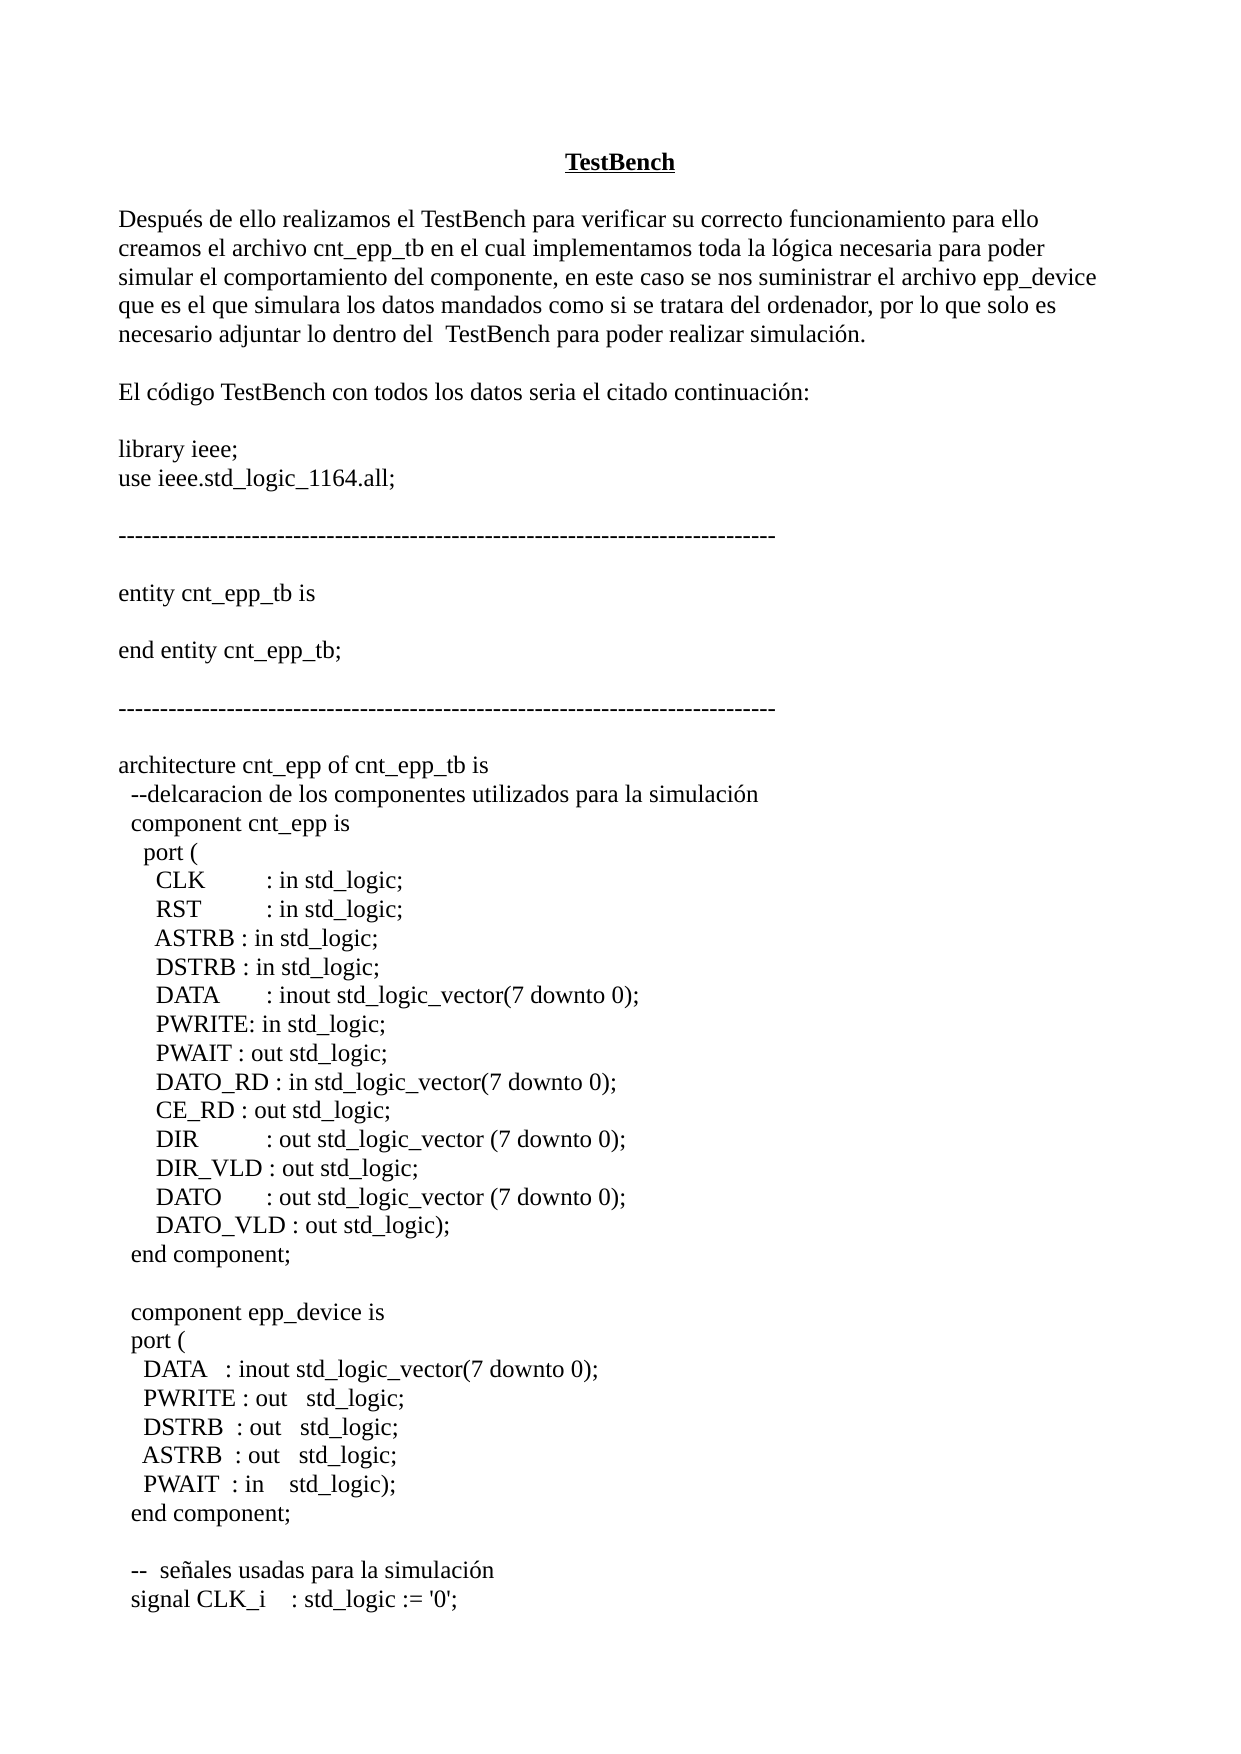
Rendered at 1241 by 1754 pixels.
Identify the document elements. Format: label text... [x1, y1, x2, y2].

text DIR : out std_logic_vector (7 downto 0); [118, 1124, 1122, 1153]
text use ieee.std_logic_1164.all; [118, 463, 1122, 492]
text component cnt_epp is [118, 808, 1122, 837]
text ASTRB : out std_logic; [118, 1441, 1122, 1469]
text end component; [118, 1498, 1122, 1527]
text signal CLK_i : std_logic := '0'; [118, 1584, 1122, 1613]
text DATO_RD : in std_logic_vector(7 downto 0); [118, 1067, 1122, 1096]
text port ( [118, 1326, 1122, 1354]
text --delcaracion de los componentes utilizados para la simulación [118, 779, 1122, 808]
text Después de ello realizamos el TestBench para verificar su correcto funcionamiento para ello creamos el archivo cnt_epp_tb en el cual implementamos toda la lógica necesaria para poder simular el comportamiento del componente, en este caso se nos suministrar el archivo epp_device que es el que simulara los datos mandados como si se tratara del ordenador, por lo que solo es necesario adjuntar lo dentro del TestBench para poder realizar simulación. [118, 204, 1122, 348]
text CLK : in std_logic; [118, 866, 1122, 894]
text end component; [118, 1239, 1122, 1268]
text architecture cnt_epp of cnt_epp_tb is [118, 751, 1122, 779]
text DATA : inout std_logic_vector(7 downto 0); [118, 981, 1122, 1009]
text entity cnt_epp_tb is [118, 578, 1122, 607]
text DSTRB : out std_logic; [118, 1412, 1122, 1441]
text end entity cnt_epp_tb; [118, 636, 1122, 664]
text ASTRB : in std_logic; [118, 923, 1122, 952]
text port ( [118, 837, 1122, 866]
text PWAIT : out std_logic; [118, 1038, 1122, 1067]
text ------------------------------------------------------------------------------- [118, 521, 1122, 549]
text PWRITE : out std_logic; [118, 1383, 1122, 1412]
text DSTRB : in std_logic; [118, 952, 1122, 981]
text DATO_VLD : out std_logic); [118, 1211, 1122, 1239]
text ------------------------------------------------------------------------------- [118, 693, 1122, 722]
text library ieee; [118, 434, 1122, 463]
text DATO : out std_logic_vector (7 downto 0); [118, 1182, 1122, 1211]
text El código TestBench con todos los datos seria el citado continuación: [118, 377, 1122, 406]
text DATA : inout std_logic_vector(7 downto 0); [118, 1354, 1122, 1383]
text CE_RD : out std_logic; [118, 1096, 1122, 1124]
text DIR_VLD : out std_logic; [118, 1153, 1122, 1182]
text TestBench [118, 147, 1122, 176]
text -- señales usadas para la simulación [118, 1556, 1122, 1584]
text PWAIT : in std_logic); [118, 1469, 1122, 1498]
text PWRITE: in std_logic; [118, 1009, 1122, 1038]
text component epp_device is [118, 1297, 1122, 1326]
text RST : in std_logic; [118, 894, 1122, 923]
